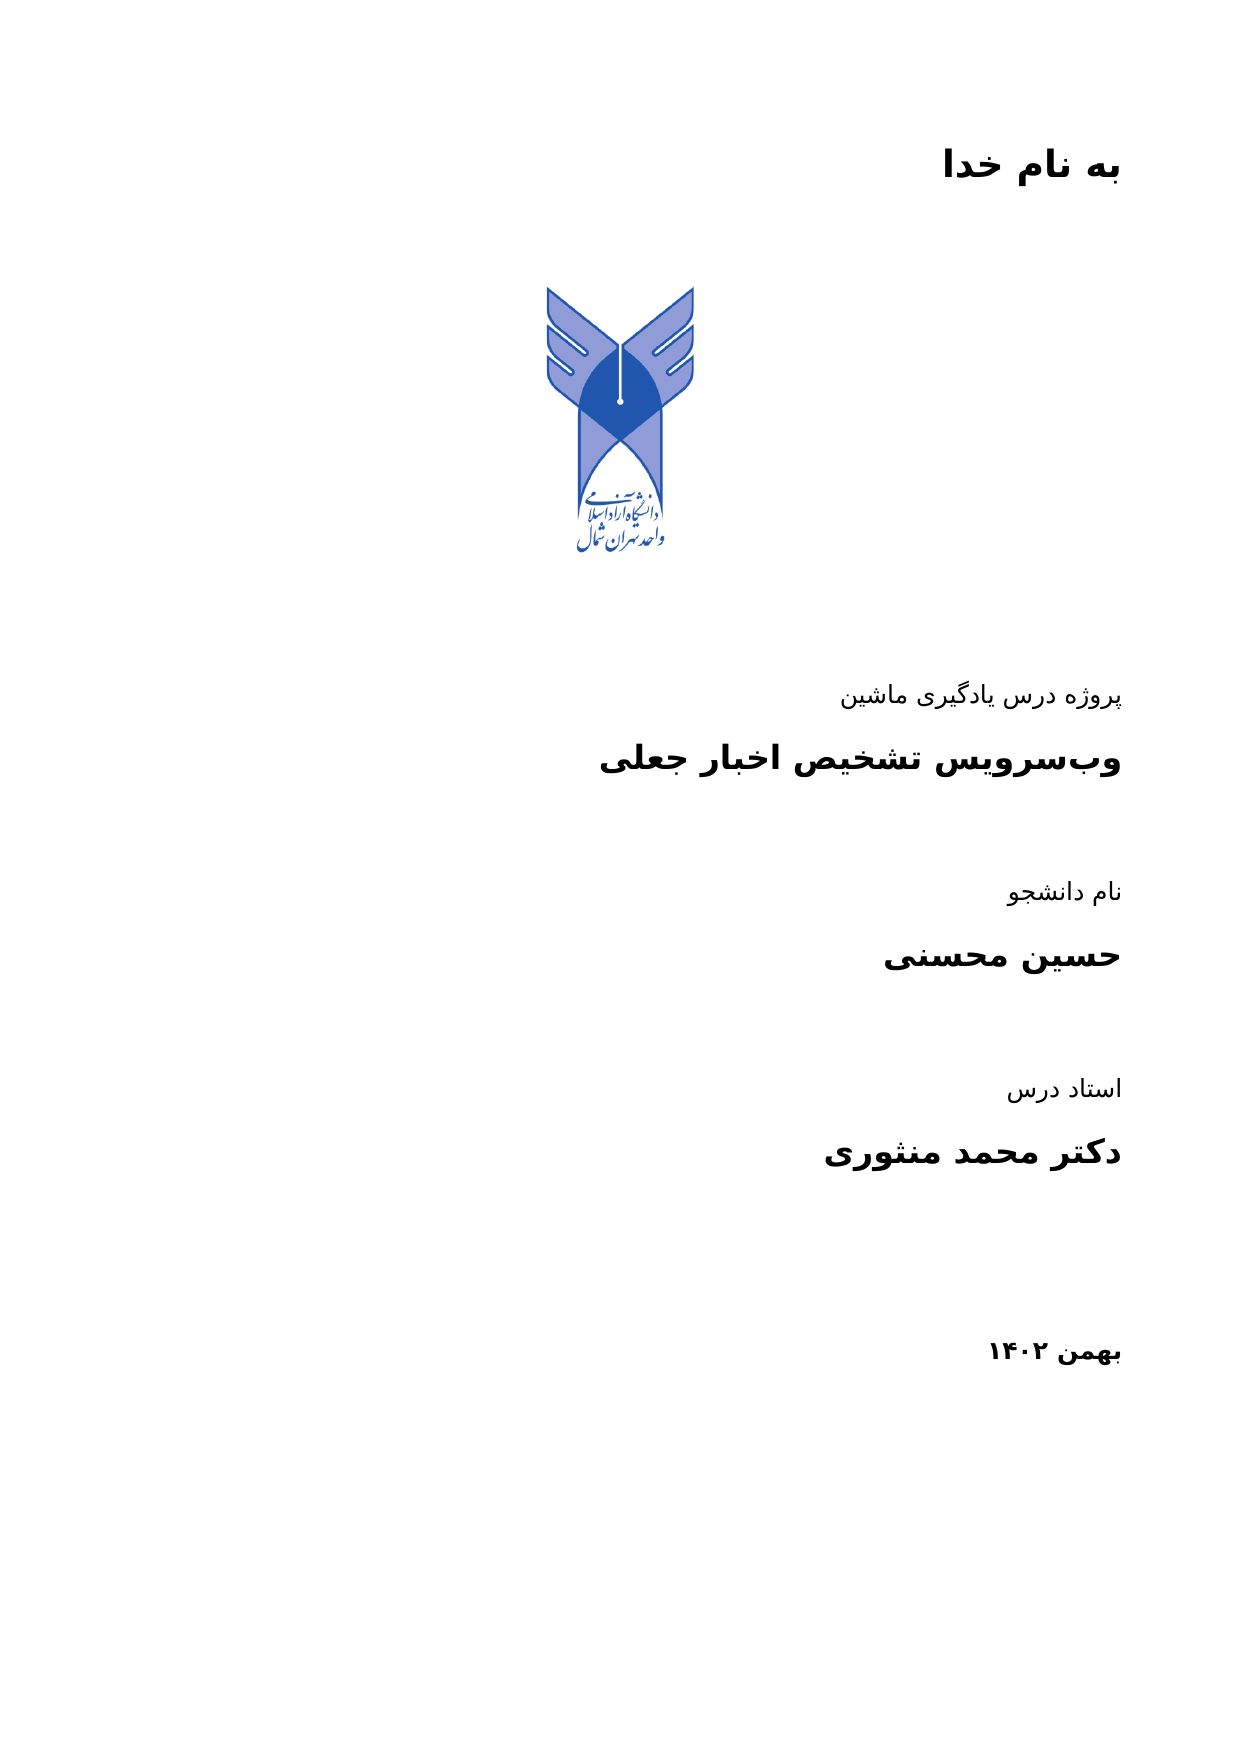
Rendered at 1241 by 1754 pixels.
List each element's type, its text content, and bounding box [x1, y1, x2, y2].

text وب‌سرویس تشخیص اخبار جعلی [118, 739, 1122, 778]
text بهمن ۱۴۰۲ [118, 1336, 1122, 1366]
subtitle به نام خدا [118, 143, 1122, 187]
text دکتر محمد منثوری [118, 1132, 1122, 1171]
text نام دانشجو [118, 877, 1122, 906]
text پروژه درس یادگیری ماشین [118, 680, 1122, 709]
text استاد درس [118, 1074, 1122, 1103]
text حسین محسنی [118, 936, 1122, 974]
picture [546, 286, 694, 559]
